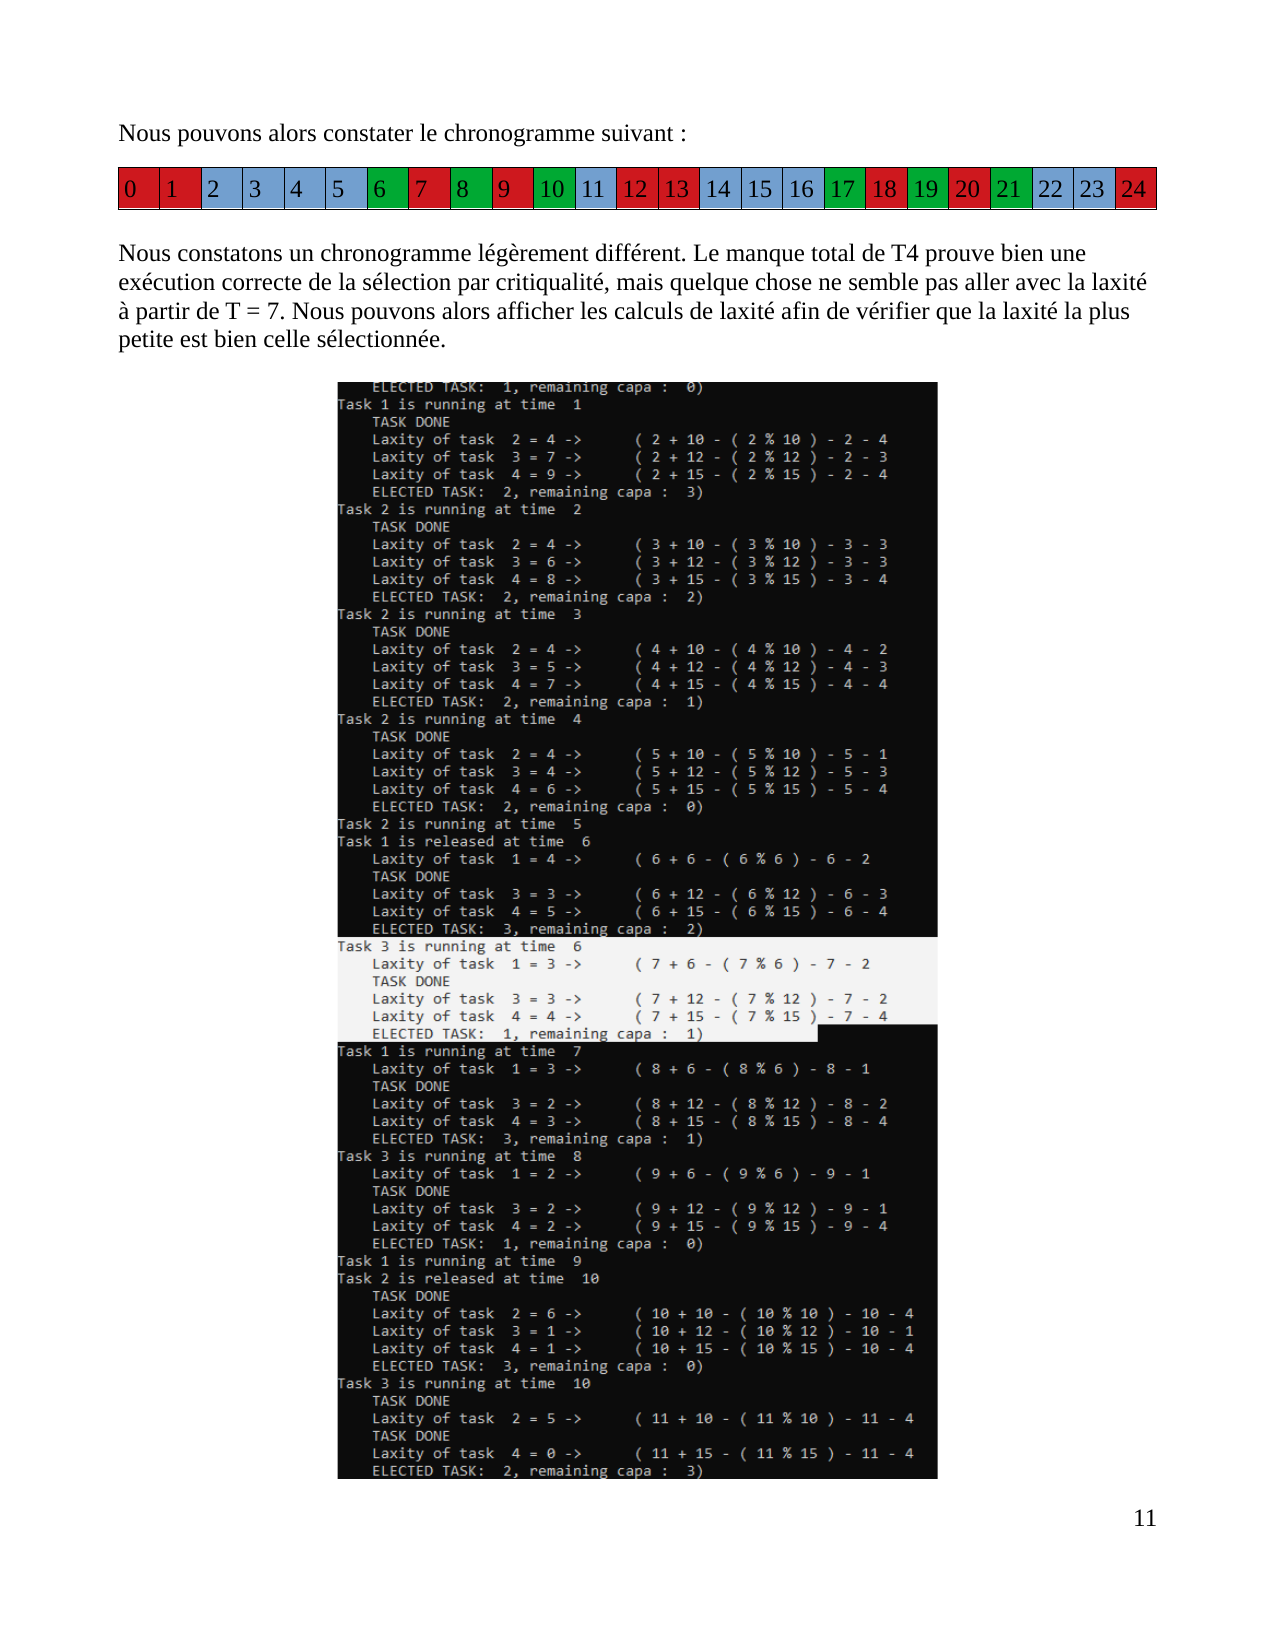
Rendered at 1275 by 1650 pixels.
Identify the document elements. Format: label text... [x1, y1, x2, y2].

table_header 24 [1116, 168, 1156, 208]
table_header 19 [908, 168, 948, 208]
table_header 2 [202, 168, 242, 208]
table_header 21 [991, 168, 1032, 208]
text Nous constatons un chronogramme légèrement différent. Le manque total de T4 prouve bien une exécution correcte de la sélection par critiqualité, mais quelque chose ne semble pas aller avec la laxité à partir de T = 7. Nous pouvons alors afficher les calculs de laxité afin de vérifier que la laxité la plus petite est bien celle sélectionnée. [118, 238, 1157, 353]
table_header 9 [493, 168, 533, 208]
table_header 11 [576, 168, 616, 208]
table_header 13 [659, 168, 699, 208]
table_header 20 [949, 168, 990, 208]
table_header 12 [617, 168, 658, 208]
table_header 7 [409, 168, 450, 208]
table_header 4 [285, 168, 325, 208]
table_header 15 [742, 168, 782, 208]
table_header 1 [160, 168, 201, 208]
table_header 3 [243, 168, 284, 208]
table_header 14 [700, 168, 741, 208]
table_header 16 [783, 168, 824, 208]
table_header 17 [825, 168, 865, 208]
table_header 18 [866, 168, 907, 208]
table_header 22 [1033, 168, 1073, 208]
table_header 10 [534, 168, 575, 208]
table_header 6 [368, 168, 408, 208]
text Nous pouvons alors constater le chronogramme suivant : [118, 118, 1157, 147]
table_header 0 [119, 168, 159, 208]
table_header 23 [1074, 168, 1115, 208]
table_header 5 [326, 168, 367, 208]
table_header 8 [451, 168, 492, 208]
picture [337, 382, 938, 1479]
